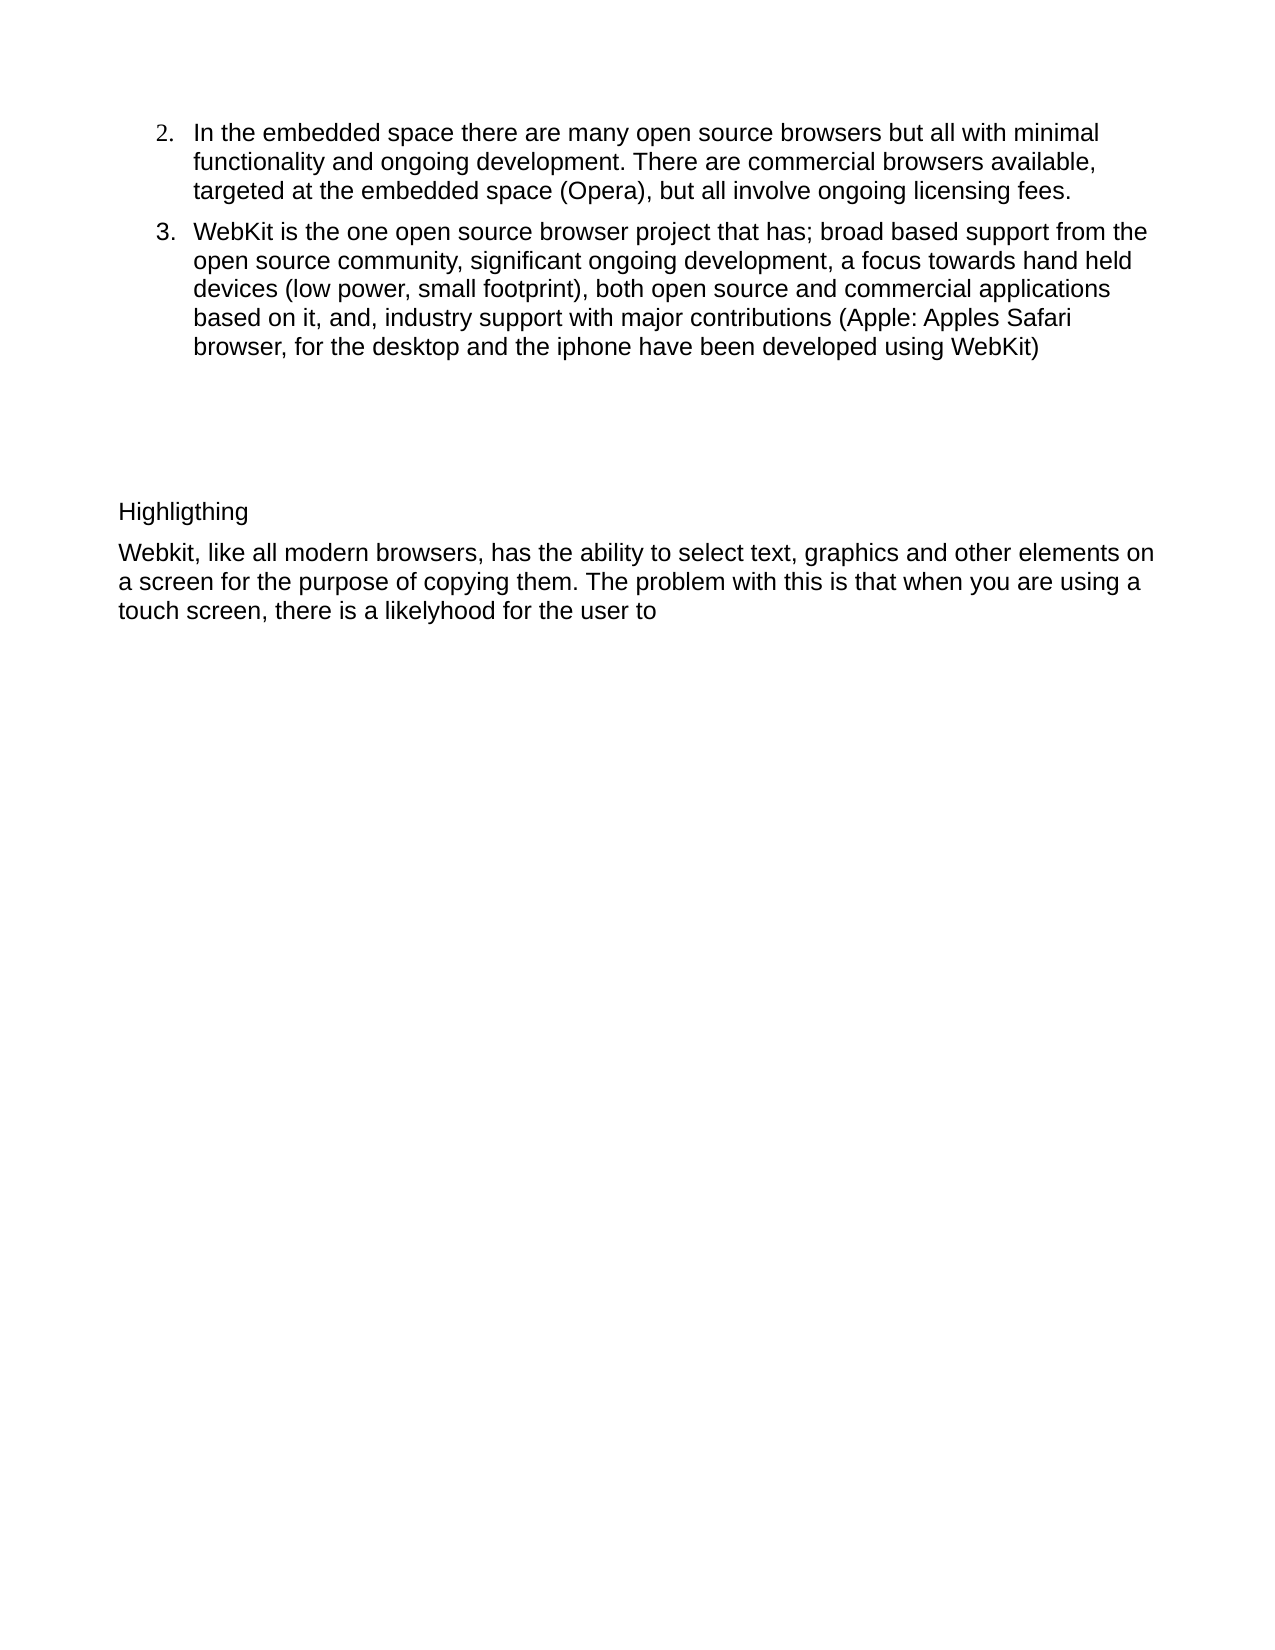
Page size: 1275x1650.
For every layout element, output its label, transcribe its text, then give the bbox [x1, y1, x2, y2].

list In the embedded space there are many open source browsers but all with minimal functionality and ongoing development. There are commercial browsers available, targeted at the embedded space (Opera), but all involve ongoing licensing fees. [156, 118, 1157, 204]
text Highligthing [118, 497, 1157, 526]
text Webkit, like all modern browsers, has the ability to select text, graphics and other elements on a screen for the purpose of copying them. The problem with this is that when you are using a touch screen, there is a likelyhood for the user to [118, 538, 1157, 624]
list WebKit is the one open source browser project that has; broad based support from the open source community, significant ongoing development, a focus towards hand held devices (low power, small footprint), both open source and commercial applications based on it, and, industry support with major contributions (Apple: Apples Safari browser, for the desktop and the iphone have been developed using WebKit) [156, 217, 1157, 361]
